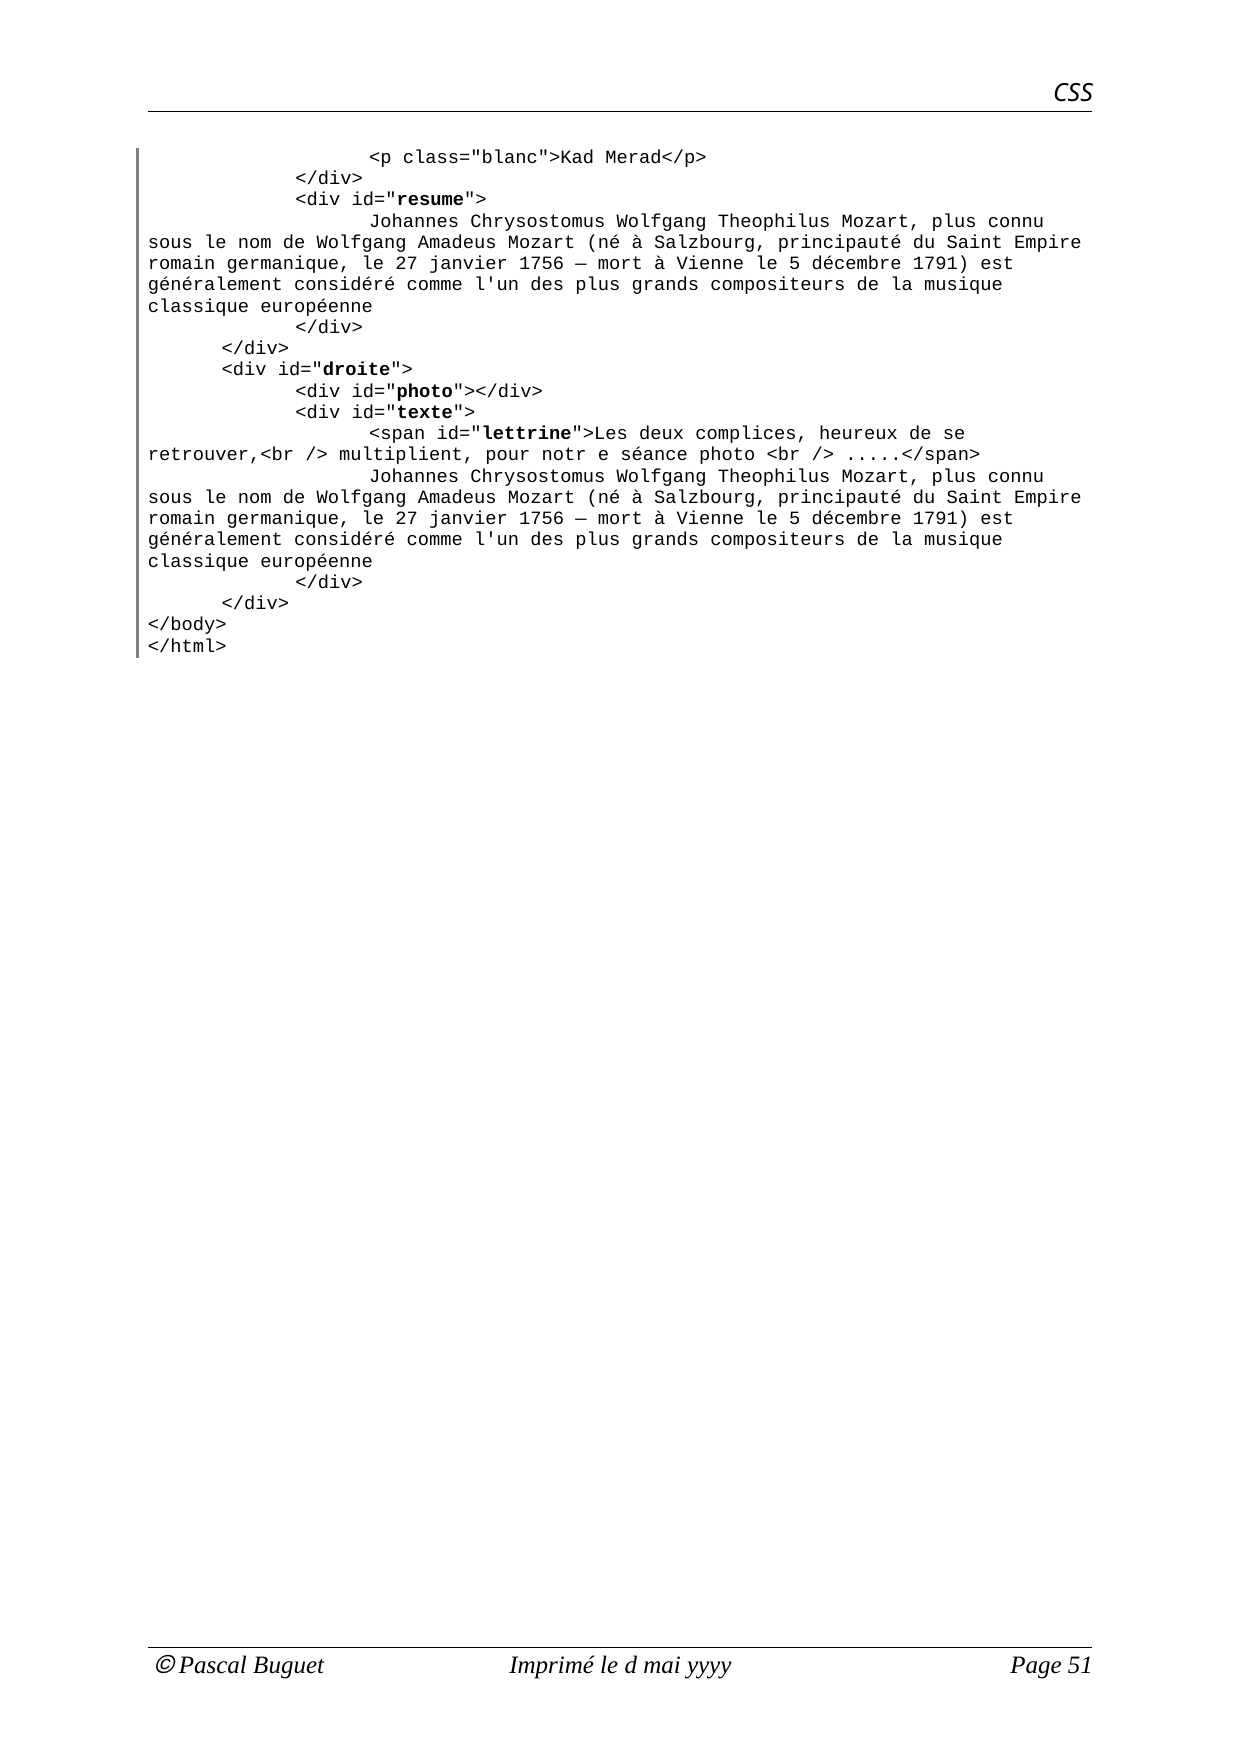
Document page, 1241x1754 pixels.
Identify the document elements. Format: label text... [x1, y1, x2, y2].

text <div id="droite"> [148, 360, 1092, 381]
text Johannes Chrysostomus Wolfgang Theophilus Mozart, plus connu sous le nom de Wolfgang Amadeus Mozart (né à Salzbourg, principauté du Saint Empire romain germanique, le 27 janvier 1756 — mort à Vienne le 5 décembre 1791) est généralement considéré comme l'un des plus grands compositeurs de la musique classique européenne [148, 466, 1092, 573]
text </body> [148, 615, 1092, 636]
text <span id="lettrine">Les deux complices, heureux de se retrouver,<br /> multiplient, pour notr e séance photo <br /> .....</span> [148, 424, 1092, 466]
text </div> [148, 573, 1092, 594]
text <div id="texte"> [148, 403, 1092, 424]
text </html> [148, 636, 1092, 658]
text <p class="blanc">Kad Merad</p> [148, 148, 1092, 169]
text </div> [148, 594, 1092, 615]
text <div id="resume"> [148, 190, 1092, 211]
text </div> [148, 169, 1092, 190]
text </div> [148, 318, 1092, 339]
text </div> [148, 339, 1092, 360]
text Johannes Chrysostomus Wolfgang Theophilus Mozart, plus connu sous le nom de Wolfgang Amadeus Mozart (né à Salzbourg, principauté du Saint Empire romain germanique, le 27 janvier 1756 — mort à Vienne le 5 décembre 1791) est généralement considéré comme l'un des plus grands compositeurs de la musique classique européenne [148, 211, 1092, 318]
text <div id="photo"></div> [148, 381, 1092, 403]
